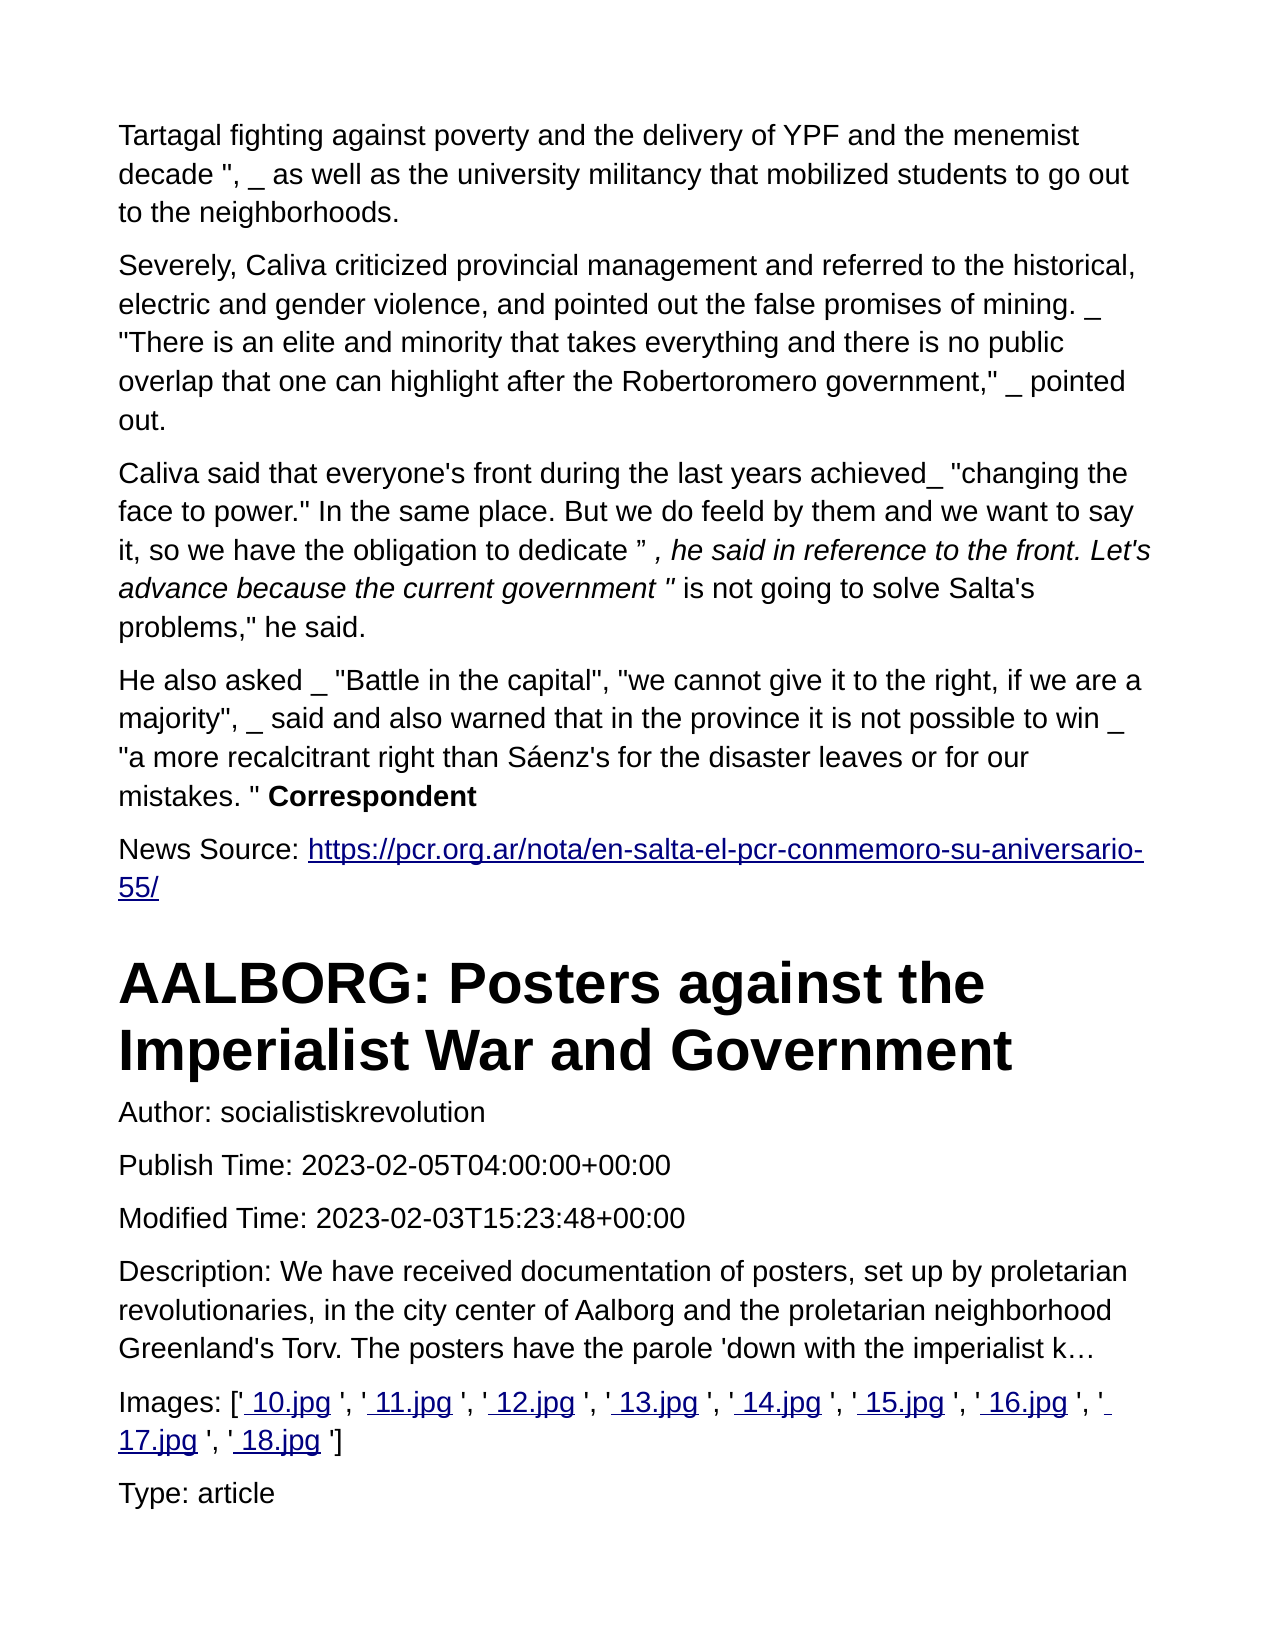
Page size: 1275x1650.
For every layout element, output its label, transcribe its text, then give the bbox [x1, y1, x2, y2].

subtitle AALBORG: Posters against the Imperialist War and Government [118, 948, 1157, 1082]
text Publish Time: 2023-02-05T04:00:00+00:00 [118, 1148, 1157, 1182]
text He also asked _ "Battle in the capital", "we cannot give it to the right, if we are a majority", _ said and also warned that in the province it is not possible to win _ "a more recalcitrant right than Sáenz's for the disaster leaves or for our mistakes. " Correspondent [118, 663, 1157, 812]
text Modified Time: 2023-02-03T15:23:48+00:00 [118, 1201, 1157, 1235]
text Type: article [118, 1476, 1157, 1510]
text Author: socialistiskrevolution [118, 1095, 1157, 1128]
text News Source: https://pcr.org.ar/nota/en-salta-el-pcr-conmemoro-su-aniversario-55/ [118, 832, 1157, 904]
text Caliva said that everyone's front during the last years achieved_ "changing the face to power." In the same place. But we do feeld by them and we want to say it, so we have the obligation to dedicate ” , he said in reference to the front. Let's advance because the current government " is not going to solve Salta's problems," he said. [118, 456, 1157, 643]
text Description: We have received documentation of posters, set up by proletarian revolutionaries, in the city center of Aalborg and the proletarian neighborhood Greenland's Torv. The posters have the parole 'down with the imperialist k… [118, 1254, 1157, 1365]
text Severely, Caliva criticized provincial management and referred to the historical, electric and gender violence, and pointed out the false promises of mining. _ "There is an elite and minority that takes everything and there is no public overlap that one can highlight after the Robertoromero government," _ pointed out. [118, 248, 1157, 436]
text Tartagal fighting against poverty and the delivery of YPF and the menemist decade ", _ as well as the university militancy that mobilized students to go out to the neighborhoods. [118, 118, 1157, 229]
text Images: [' 10.jpg ', ' 11.jpg ', ' 12.jpg ', ' 13.jpg ', ' 14.jpg ', ' 15.jpg ', ' 16.jpg ', ' 17.jpg ', ' 18.jpg '] [118, 1384, 1157, 1457]
